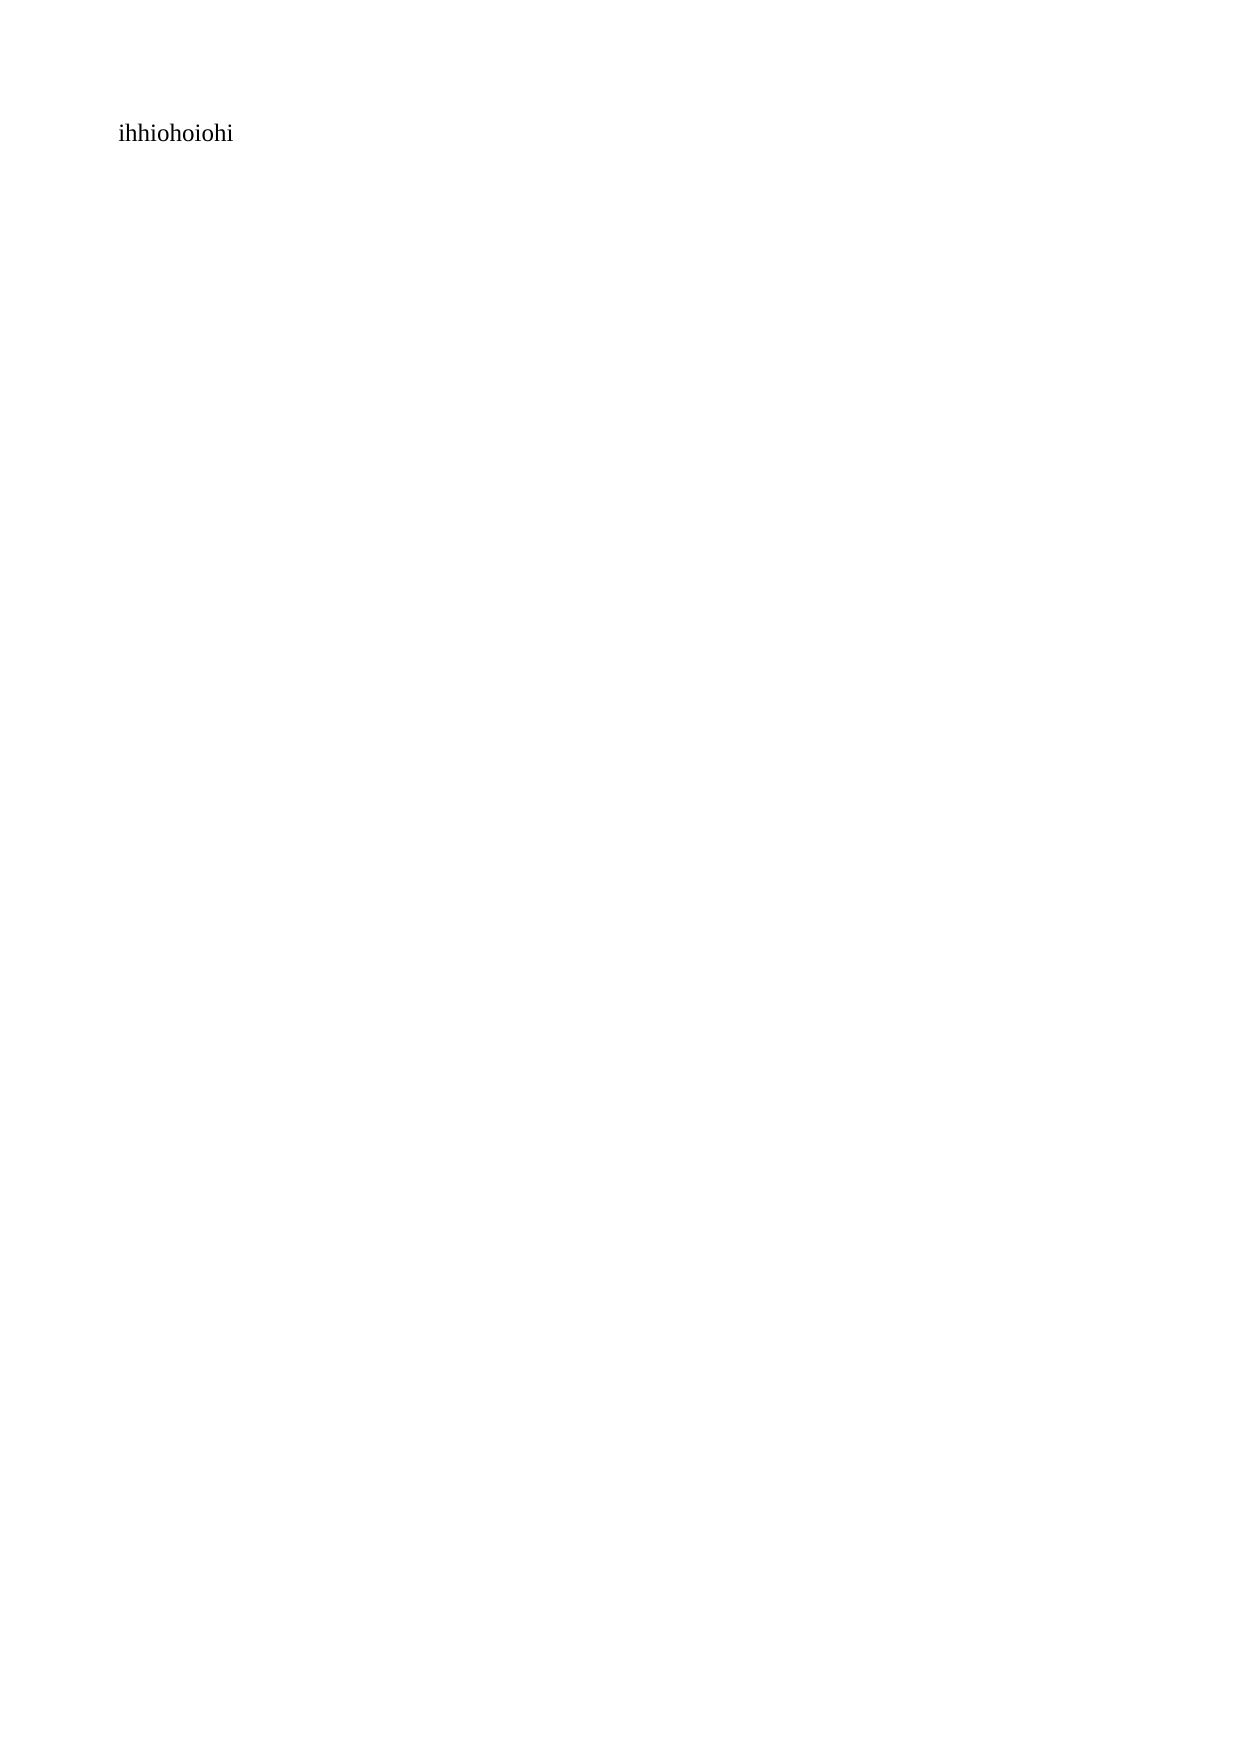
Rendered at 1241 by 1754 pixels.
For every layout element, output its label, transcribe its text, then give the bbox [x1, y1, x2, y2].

text ihhiohoiohi [118, 118, 1122, 147]
